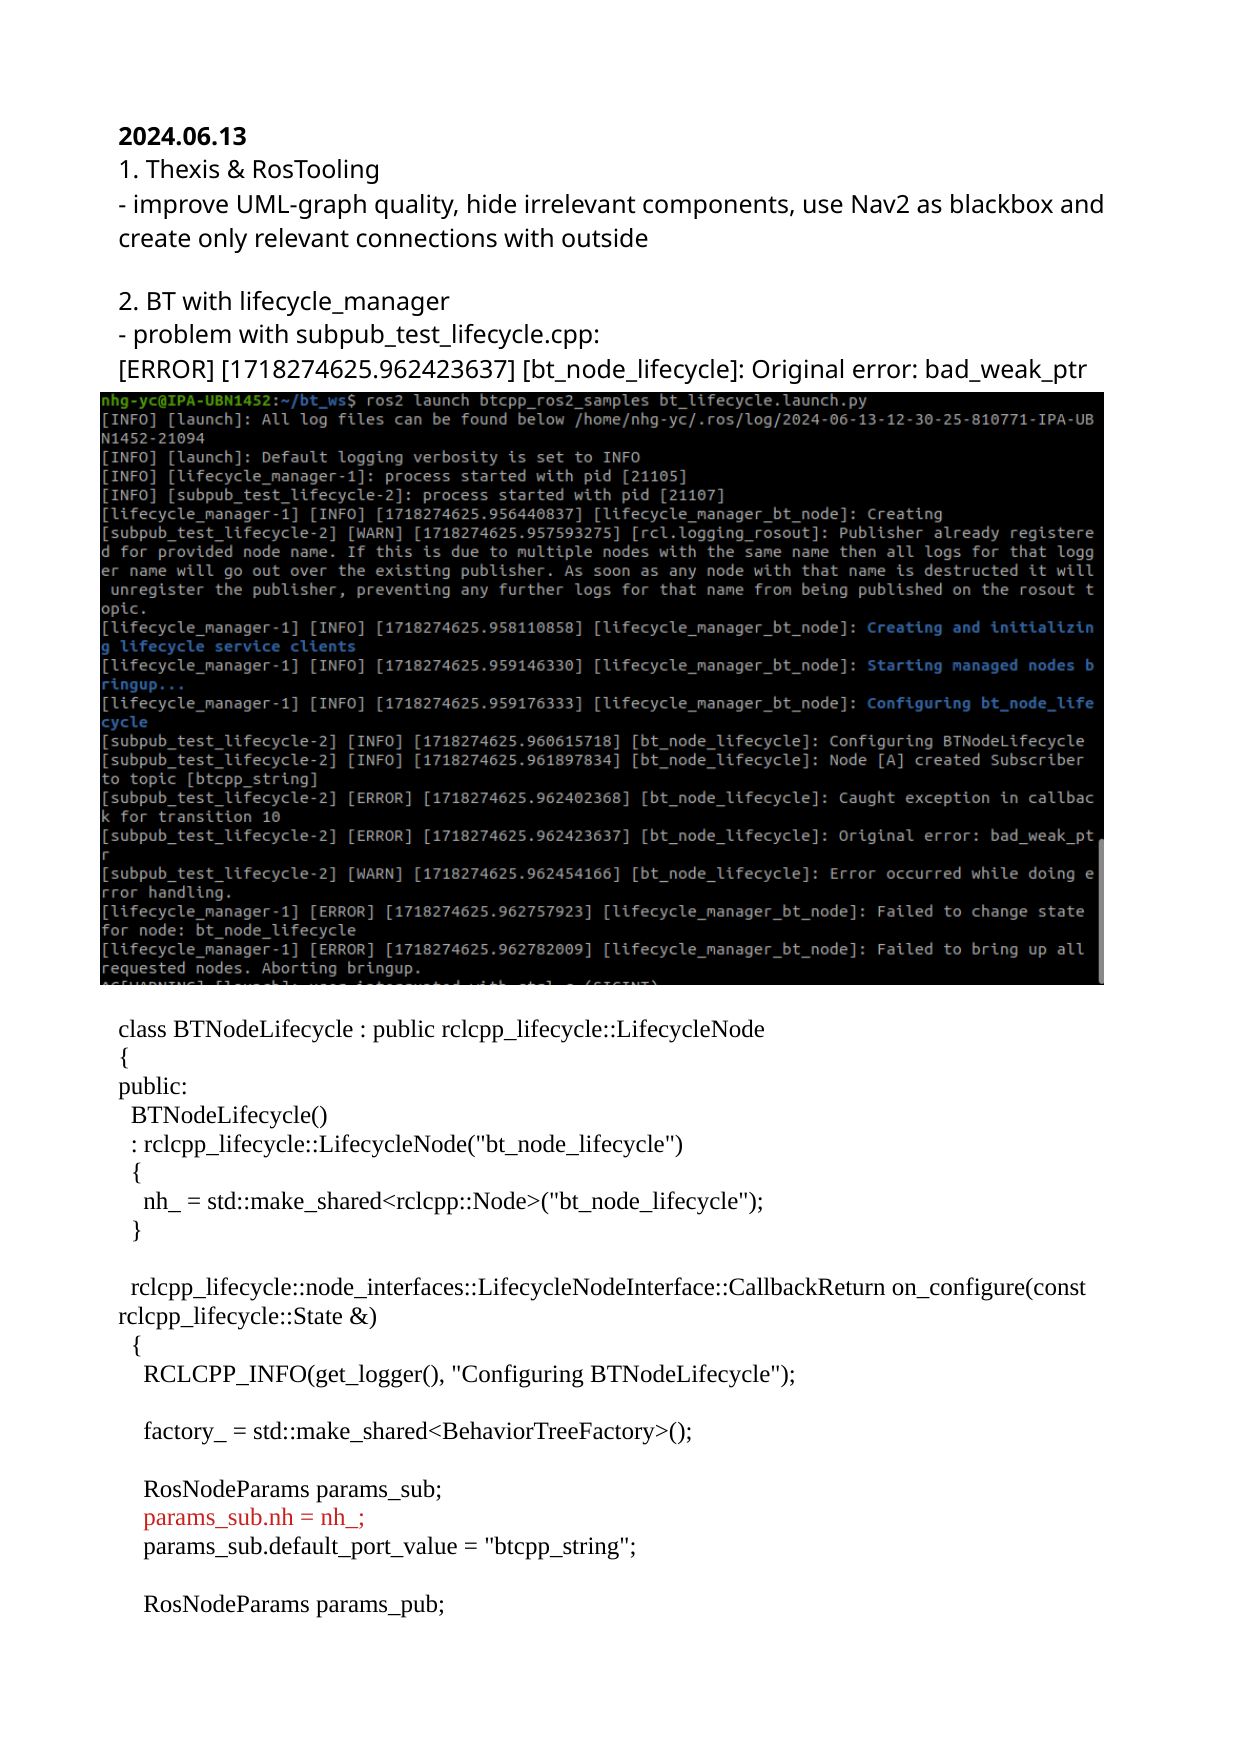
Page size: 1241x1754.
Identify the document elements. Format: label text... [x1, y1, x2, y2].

text RCLCPP_INFO(get_logger(), "Configuring BTNodeLifecycle"); [118, 1359, 1122, 1387]
picture [100, 392, 1104, 985]
text { [118, 1330, 1122, 1359]
text RosNodeParams params_pub; [118, 1589, 1122, 1617]
text 2024.06.13 [118, 118, 1122, 152]
text { [118, 1042, 1122, 1071]
text BTNodeLifecycle() [118, 1100, 1122, 1129]
text 1. Thexis & RosTooling [118, 152, 1122, 186]
text - improve UML-graph quality, hide irrelevant components, use Nav2 as blackbox and create only relevant connections with outside [118, 186, 1122, 254]
text nh_ = std::make_shared<rclcpp::Node>("bt_node_lifecycle"); [118, 1186, 1122, 1215]
text public: [118, 1071, 1122, 1100]
text factory_ = std::make_shared<BehaviorTreeFactory>(); [118, 1416, 1122, 1445]
text - problem with subpub_test_lifecycle.cpp: [118, 317, 1122, 351]
text { [118, 1157, 1122, 1186]
text params_sub.nh = nh_; [118, 1502, 1122, 1531]
text : rclcpp_lifecycle::LifecycleNode("bt_node_lifecycle") [118, 1129, 1122, 1157]
text } [118, 1215, 1122, 1244]
text class BTNodeLifecycle : public rclcpp_lifecycle::LifecycleNode [118, 1014, 1122, 1042]
text params_sub.default_port_value = "btcpp_string"; [118, 1531, 1122, 1560]
text RosNodeParams params_sub; [118, 1474, 1122, 1502]
text [ERROR] [1718274625.962423637] [bt_node_lifecycle]: Original error: bad_weak_ptr [118, 351, 1122, 385]
text rclcpp_lifecycle::node_interfaces::LifecycleNodeInterface::CallbackReturn on_configure(const rclcpp_lifecycle::State &) [118, 1272, 1122, 1330]
text 2. BT with lifecycle_manager [118, 283, 1122, 317]
